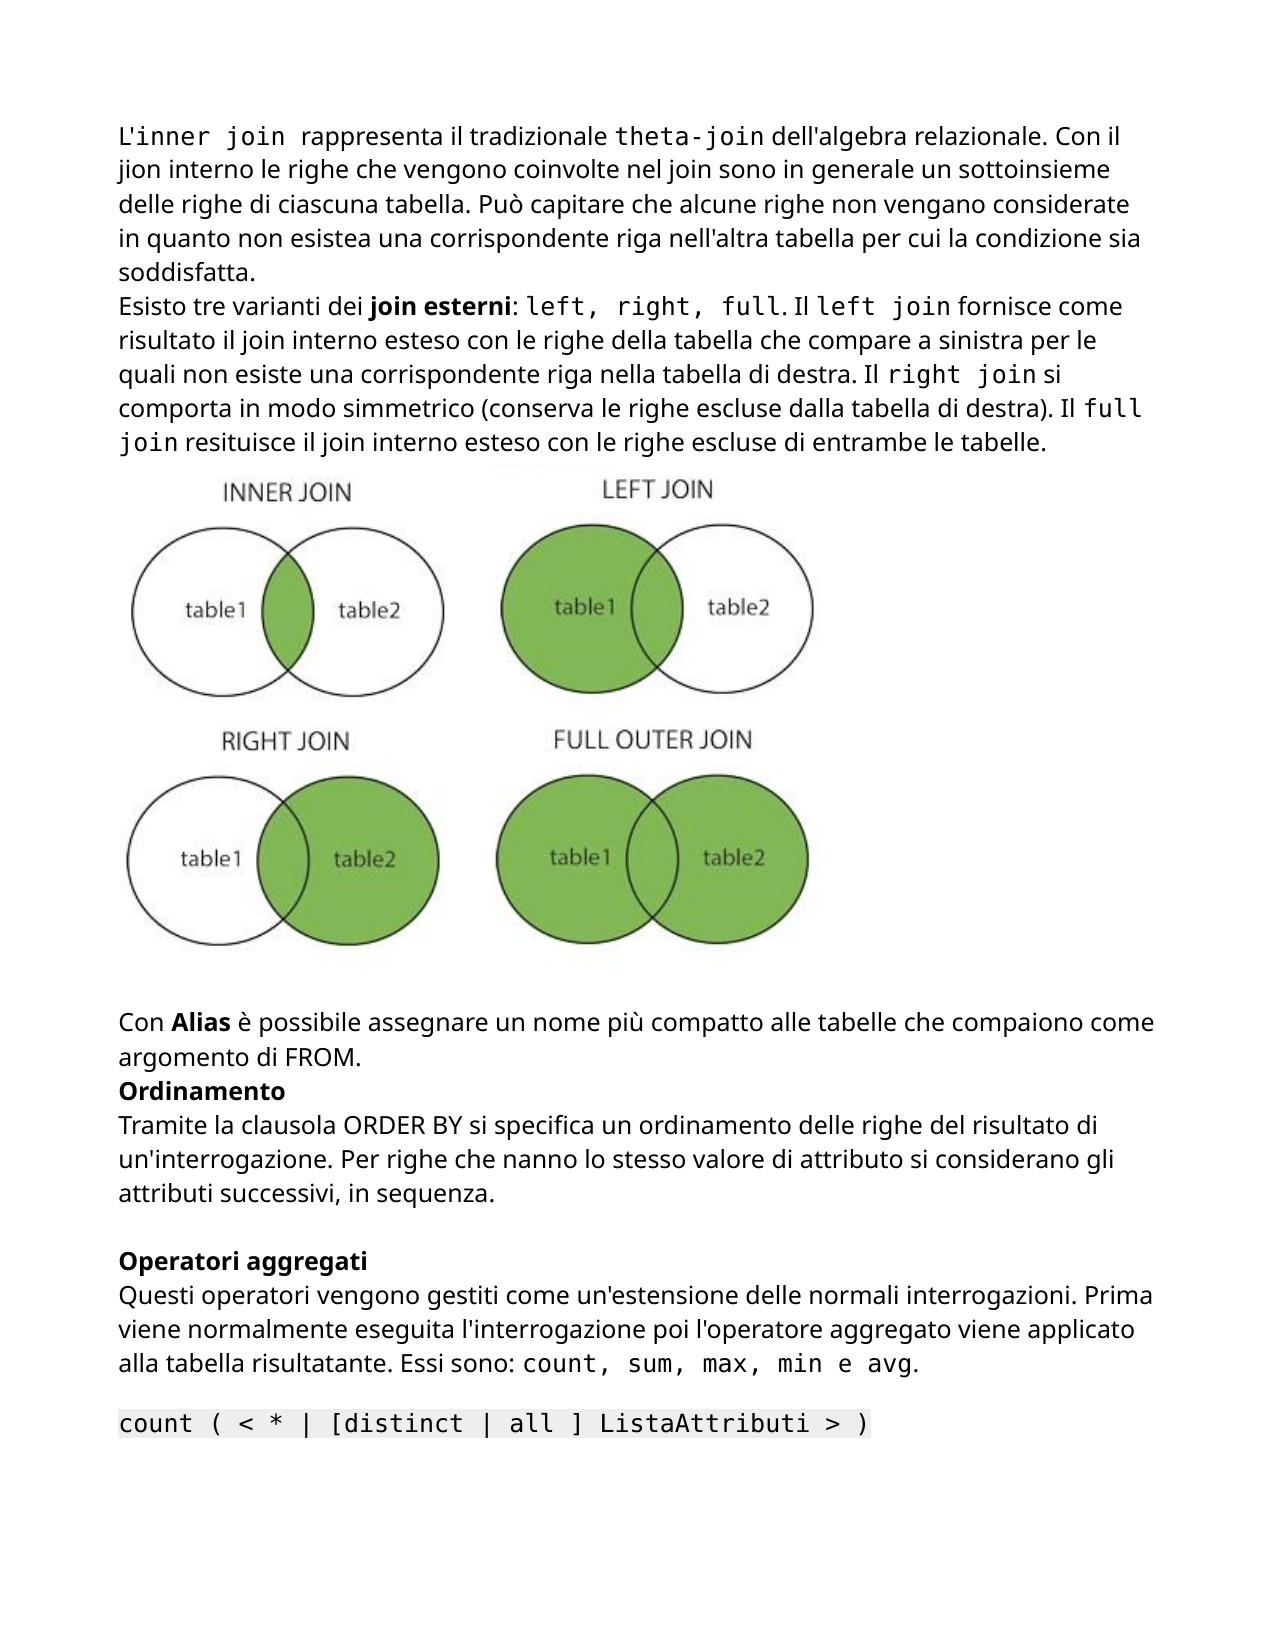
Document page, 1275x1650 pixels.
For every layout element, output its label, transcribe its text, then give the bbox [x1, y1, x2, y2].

text Questi operatori vengono gestiti come un'estensione delle normali interrogazioni. Prima viene normalmente eseguita l'interrogazione poi l'operatore aggregato viene applicato alla tabella risultatante. Essi sono: count, sum, max, min e avg. [118, 1278, 1157, 1380]
text Esisto tre varianti dei join esterni: left, right, full. Il left join fornisce come risultato il join interno esteso con le righe della tabella che compare a sinistra per le quali non esiste una corrispondente riga nella tabella di destra. Il right join si comporta in modo simmetrico (conserva le righe escluse dalla tabella di destra). Il full join resituisce il join interno esteso con le righe escluse di entrambe le tabelle. [118, 288, 1157, 459]
text Operatori aggregati [118, 1243, 1157, 1278]
text Tramite la clausola ORDER BY si specifica un ordinamento delle righe del risultato di un'interrogazione. Per righe che nanno lo stesso valore di attributo si considerano gli attributi successivi, in sequenza. [118, 1107, 1157, 1209]
text Con Alias è possibile assegnare un nome più compatto alle tabelle che compaiono come argomento di FROM. [118, 1005, 1157, 1073]
text L'inner join rappresenta il tradizionale theta-join dell'algebra relazionale. Con il jion interno le righe che vengono coinvolte nel join sono in generale un sottoinsieme delle righe di ciascuna tabella. Può capitare che alcune righe non vengano considerate in quanto non esistea una corrispondente riga nell'altra tabella per cui la condizione sia soddisfatta. [118, 118, 1157, 288]
picture [119, 464, 903, 971]
text Ordinamento [118, 1073, 1157, 1107]
text count ( < * | [distinct | all ] ListaAttributi > ) [118, 1409, 1157, 1438]
